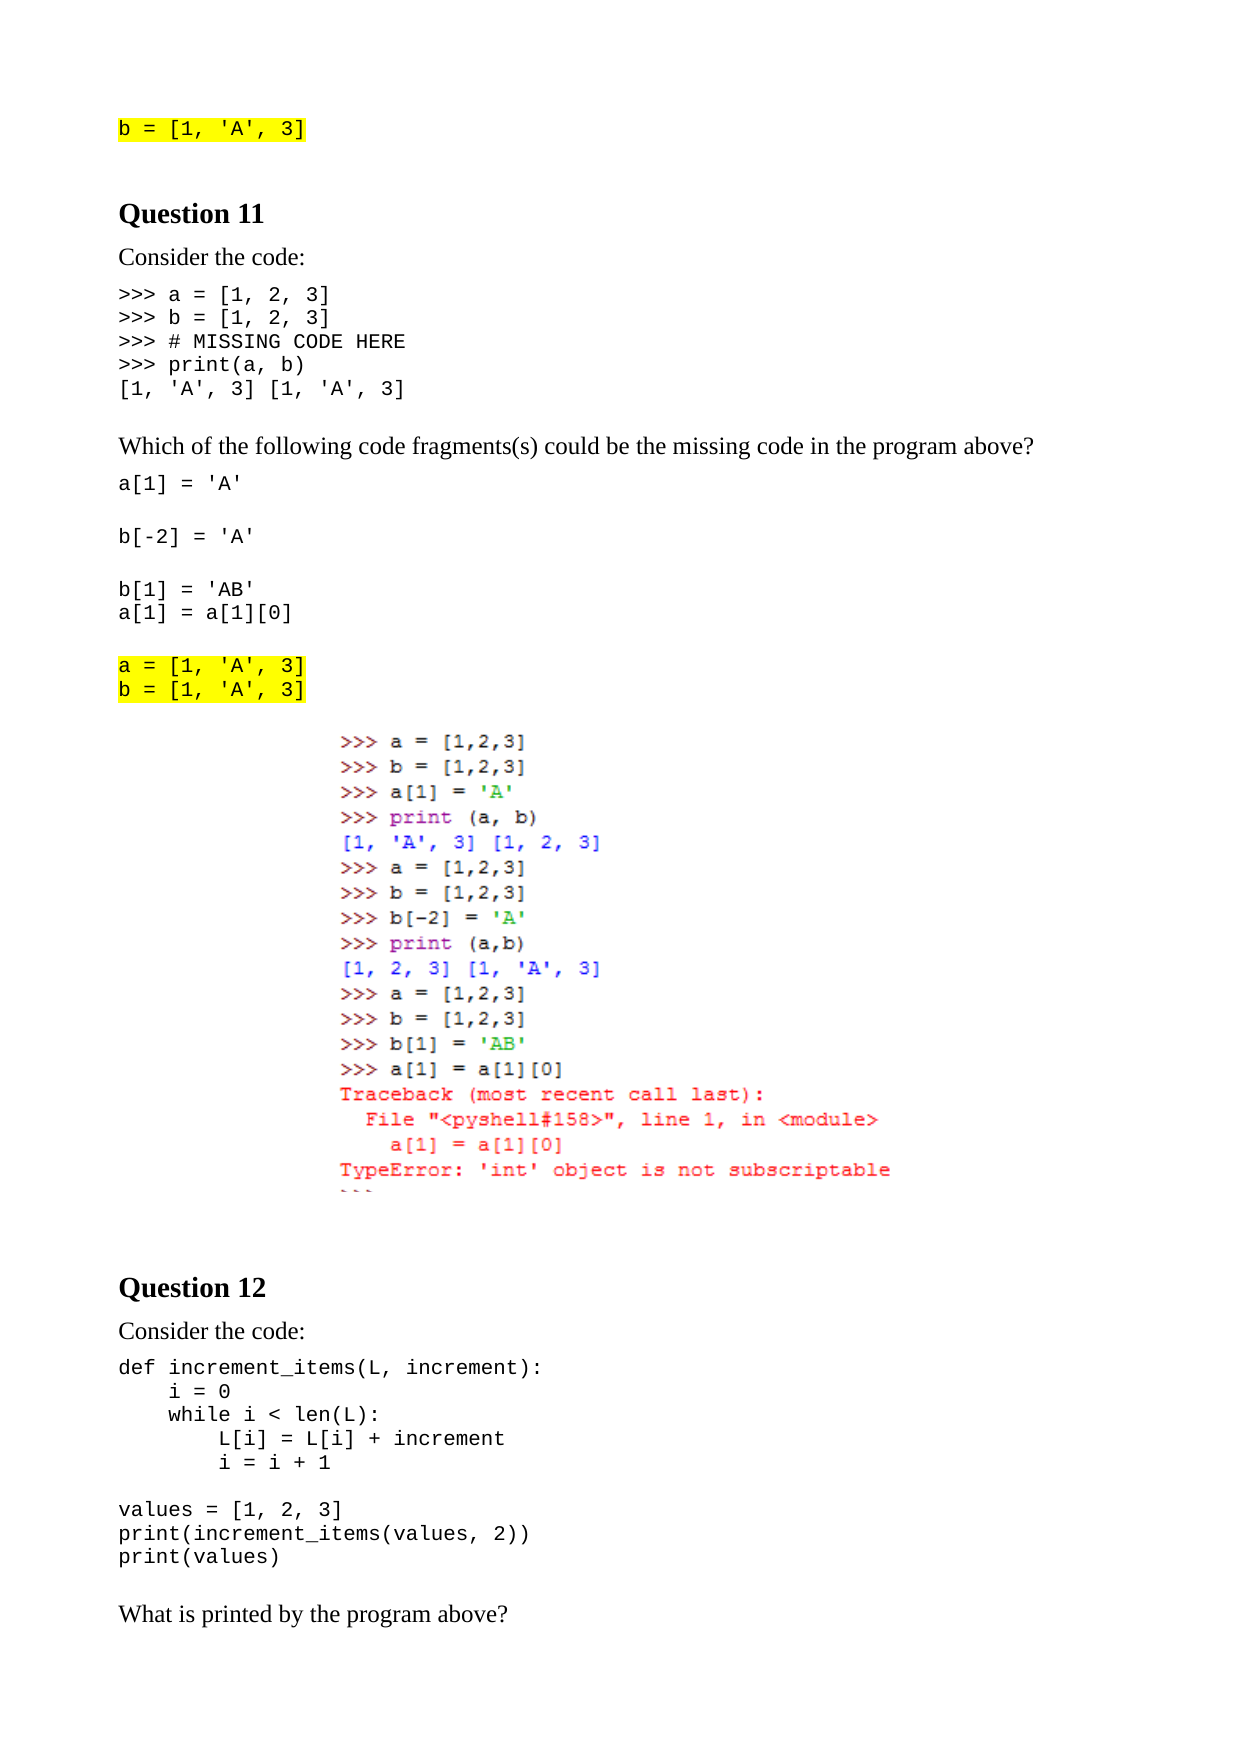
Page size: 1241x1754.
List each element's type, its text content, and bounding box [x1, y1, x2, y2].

text def increment_items(L, increment): [118, 1357, 1122, 1381]
text a[1] = 'A' [118, 472, 1122, 496]
text Consider the code: [118, 242, 1122, 271]
text i = i + 1 [118, 1452, 1122, 1475]
text print(increment_items(values, 2)) [118, 1523, 1122, 1546]
text b = [1, 'A', 3] [118, 118, 1122, 142]
text >>> a = [1, 2, 3] [118, 283, 1122, 307]
subtitle Question 12 [118, 1270, 1122, 1303]
text L[i] = L[i] + increment [118, 1428, 1122, 1452]
text Consider the code: [118, 1316, 1122, 1345]
text >>> # MISSING CODE HERE [118, 331, 1122, 354]
text >>> b = [1, 2, 3] [118, 307, 1122, 331]
text print(values) [118, 1546, 1122, 1570]
text a = [1, 'A', 3] [118, 656, 1122, 679]
text b[-2] = 'A' [118, 526, 1122, 549]
text i = 0 [118, 1381, 1122, 1404]
text a[1] = a[1][0] [118, 602, 1122, 626]
text b[1] = 'AB' [118, 579, 1122, 602]
text values = [1, 2, 3] [118, 1499, 1122, 1523]
text What is printed by the program above? [118, 1599, 1122, 1628]
subtitle Question 11 [118, 196, 1122, 230]
text [1, 'A', 3] [1, 'A', 3] [118, 378, 1122, 402]
text Which of the following code fragments(s) could be the missing code in the program above? [118, 431, 1122, 460]
text b = [1, 'A', 3] [118, 679, 1122, 703]
text while i < len(L): [118, 1404, 1122, 1428]
text >>> print(a, b) [118, 354, 1122, 378]
